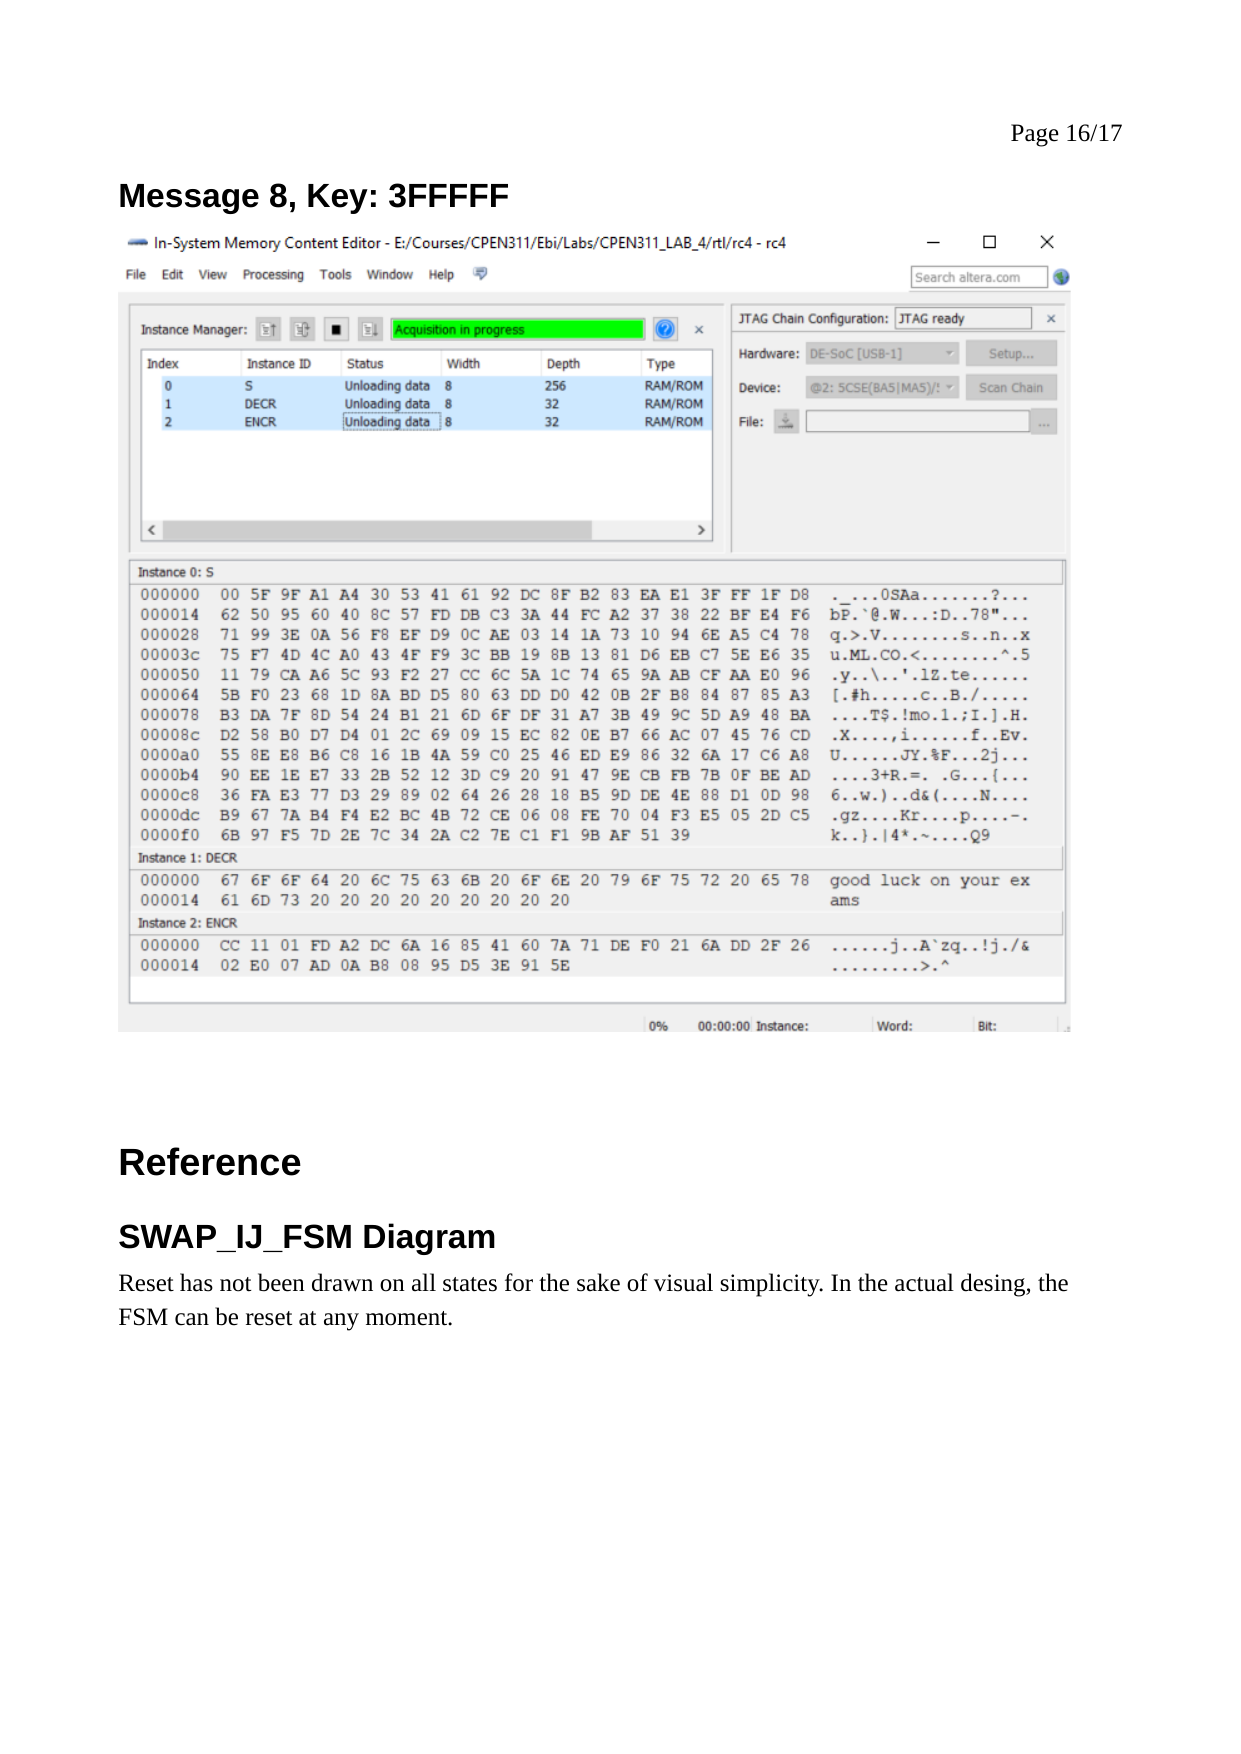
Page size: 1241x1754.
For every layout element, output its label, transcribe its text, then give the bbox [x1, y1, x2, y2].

subtitle Message 8, Key: 3FFFFF [118, 176, 1122, 215]
text Reset has not been drawn on all states for the sake of visual simplicity. In the actual desing, the FSM can be reset at any moment. [118, 1268, 1122, 1331]
subtitle SWAP_IJ_FSM Diagram [118, 1216, 1122, 1255]
subtitle Reference [118, 1139, 1122, 1183]
picture [118, 227, 1071, 1032]
